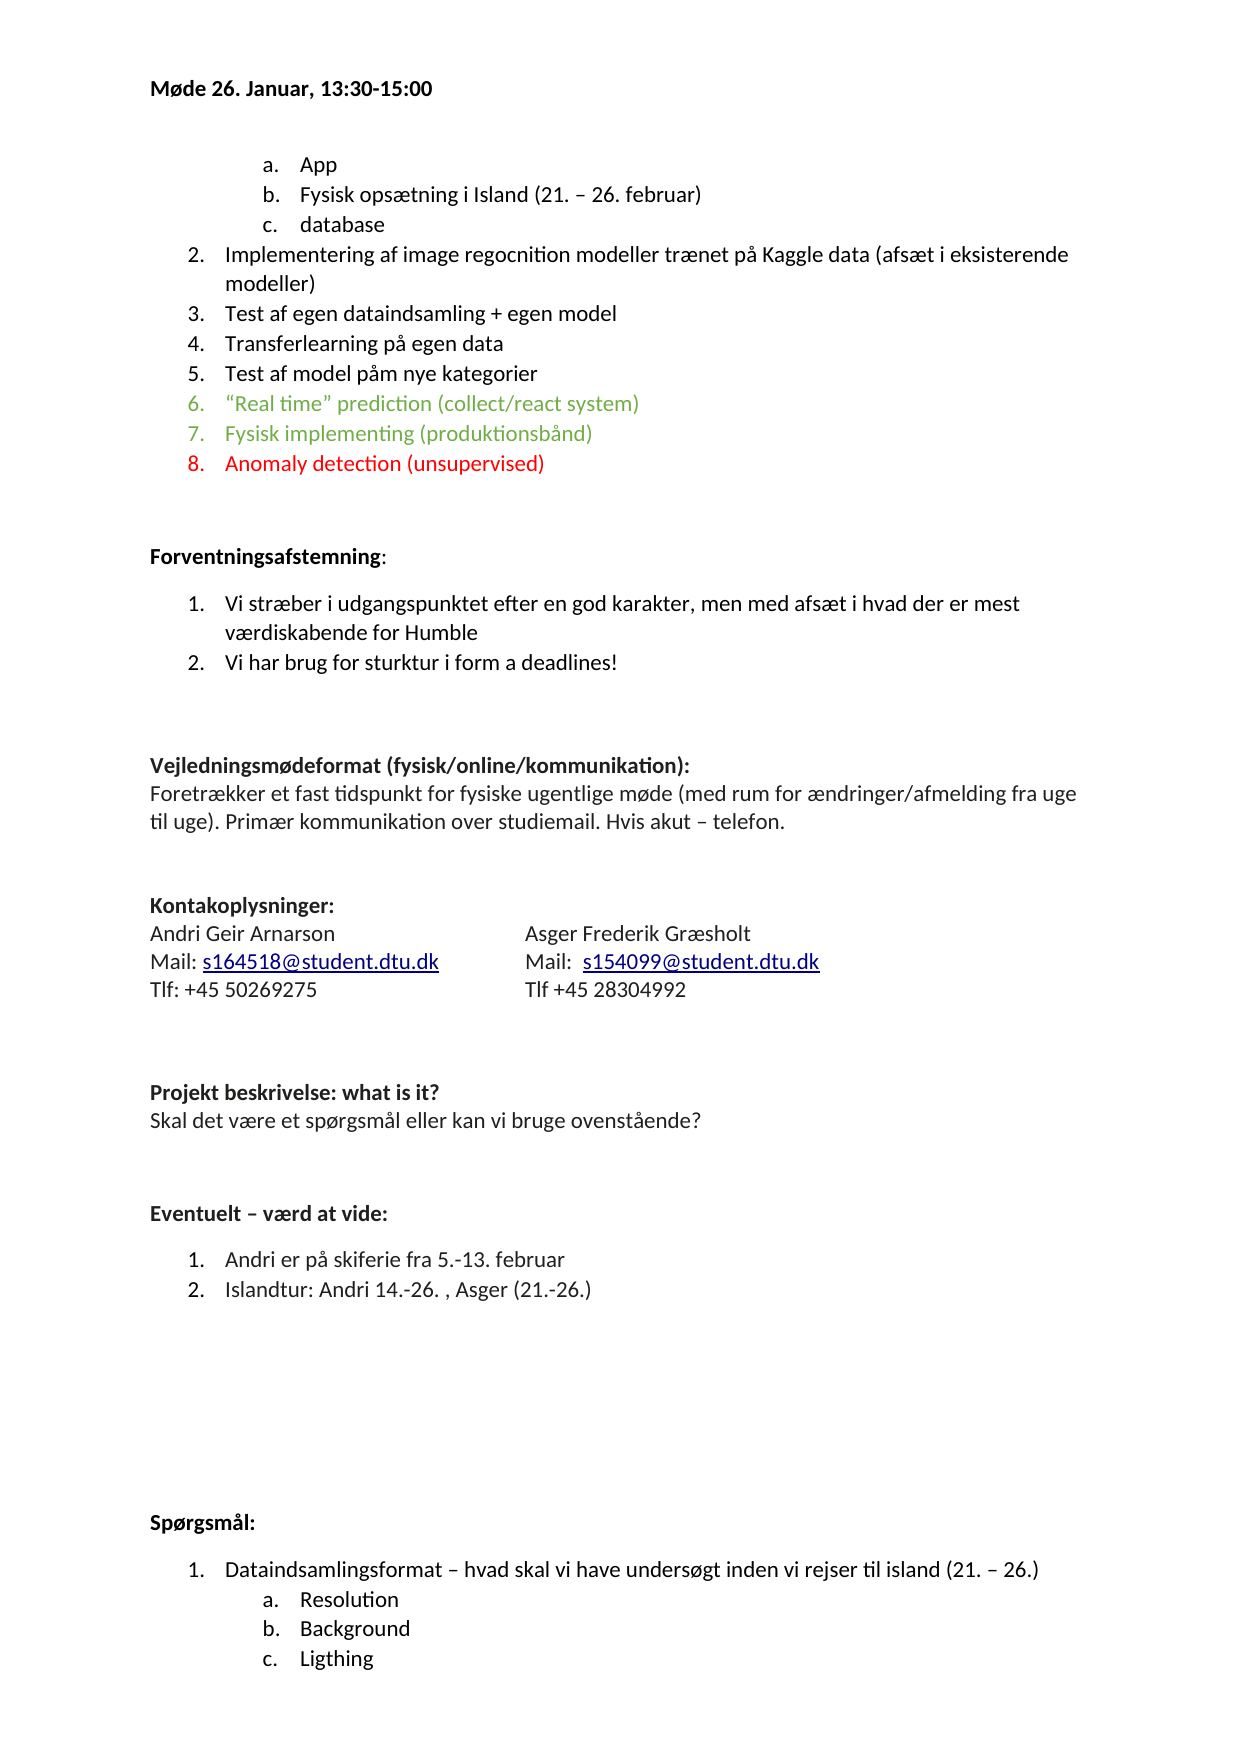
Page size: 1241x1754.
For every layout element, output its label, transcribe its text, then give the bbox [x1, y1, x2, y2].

text Tlf: +45 50269275 Tlf +45 28304992 [150, 975, 1090, 1003]
text Eventuelt – værd at vide: [150, 1199, 1090, 1227]
list Test af model påm nye kategorier [187, 359, 1090, 387]
list Transferlearning på egen data [187, 329, 1090, 357]
list Fysisk implementing (produktionsbånd) [187, 419, 1090, 447]
text Skal det være et spørgsmål eller kan vi bruge ovenstående? [150, 1106, 1090, 1134]
text Projekt beskrivelse: what is it? [150, 1078, 1090, 1106]
list Resolution [262, 1585, 1090, 1613]
text Foretrækker et fast tidspunkt for fysiske ugentlige møde (med rum for ændringer/afmelding fra uge til uge). Primær kommunikation over studiemail. Hvis akut – telefon. [150, 779, 1090, 863]
list “Real time” prediction (collect/react system) [187, 389, 1090, 417]
list Anomaly detection (unsupervised) [187, 449, 1090, 477]
list database [262, 210, 1090, 238]
list Islandtur: Andri 14.-26. , Asger (21.-26.) [187, 1275, 1090, 1303]
text Kontakoplysninger: [150, 891, 1090, 919]
list Andri er på skiferie fra 5.-13. februar [187, 1246, 1090, 1273]
text Vejledningsmødeformat (fysisk/online/kommunikation): [150, 751, 1090, 779]
list App [262, 150, 1090, 178]
list Test af egen dataindsamling + egen model [187, 299, 1090, 327]
list Implementering af image regocnition modeller trænet på Kaggle data (afsæt i eksisterende modeller) [187, 240, 1090, 298]
list Ligthing [262, 1644, 1090, 1672]
text Mail: s164518@student.dtu.dk Mail: s154099@student.dtu.dk [150, 947, 1090, 975]
list Fysisk opsætning i Island (21. – 26. februar) [262, 180, 1090, 208]
text Forventningsafstemning: [150, 542, 1090, 570]
text Spørgsmål: [150, 1508, 1090, 1536]
list Vi har brug for sturktur i form a deadlines! [187, 648, 1090, 676]
list Vi stræber i udgangspunktet efter en god karakter, men med afsæt i hvad der er mest værdiskabende for Humble [187, 589, 1090, 647]
text Andri Geir Arnarson Asger Frederik Græsholt [150, 919, 1090, 947]
list Background [262, 1614, 1090, 1643]
list Dataindsamlingsformat – hvad skal vi have undersøgt inden vi rejser til island (21. – 26.) [187, 1555, 1090, 1583]
